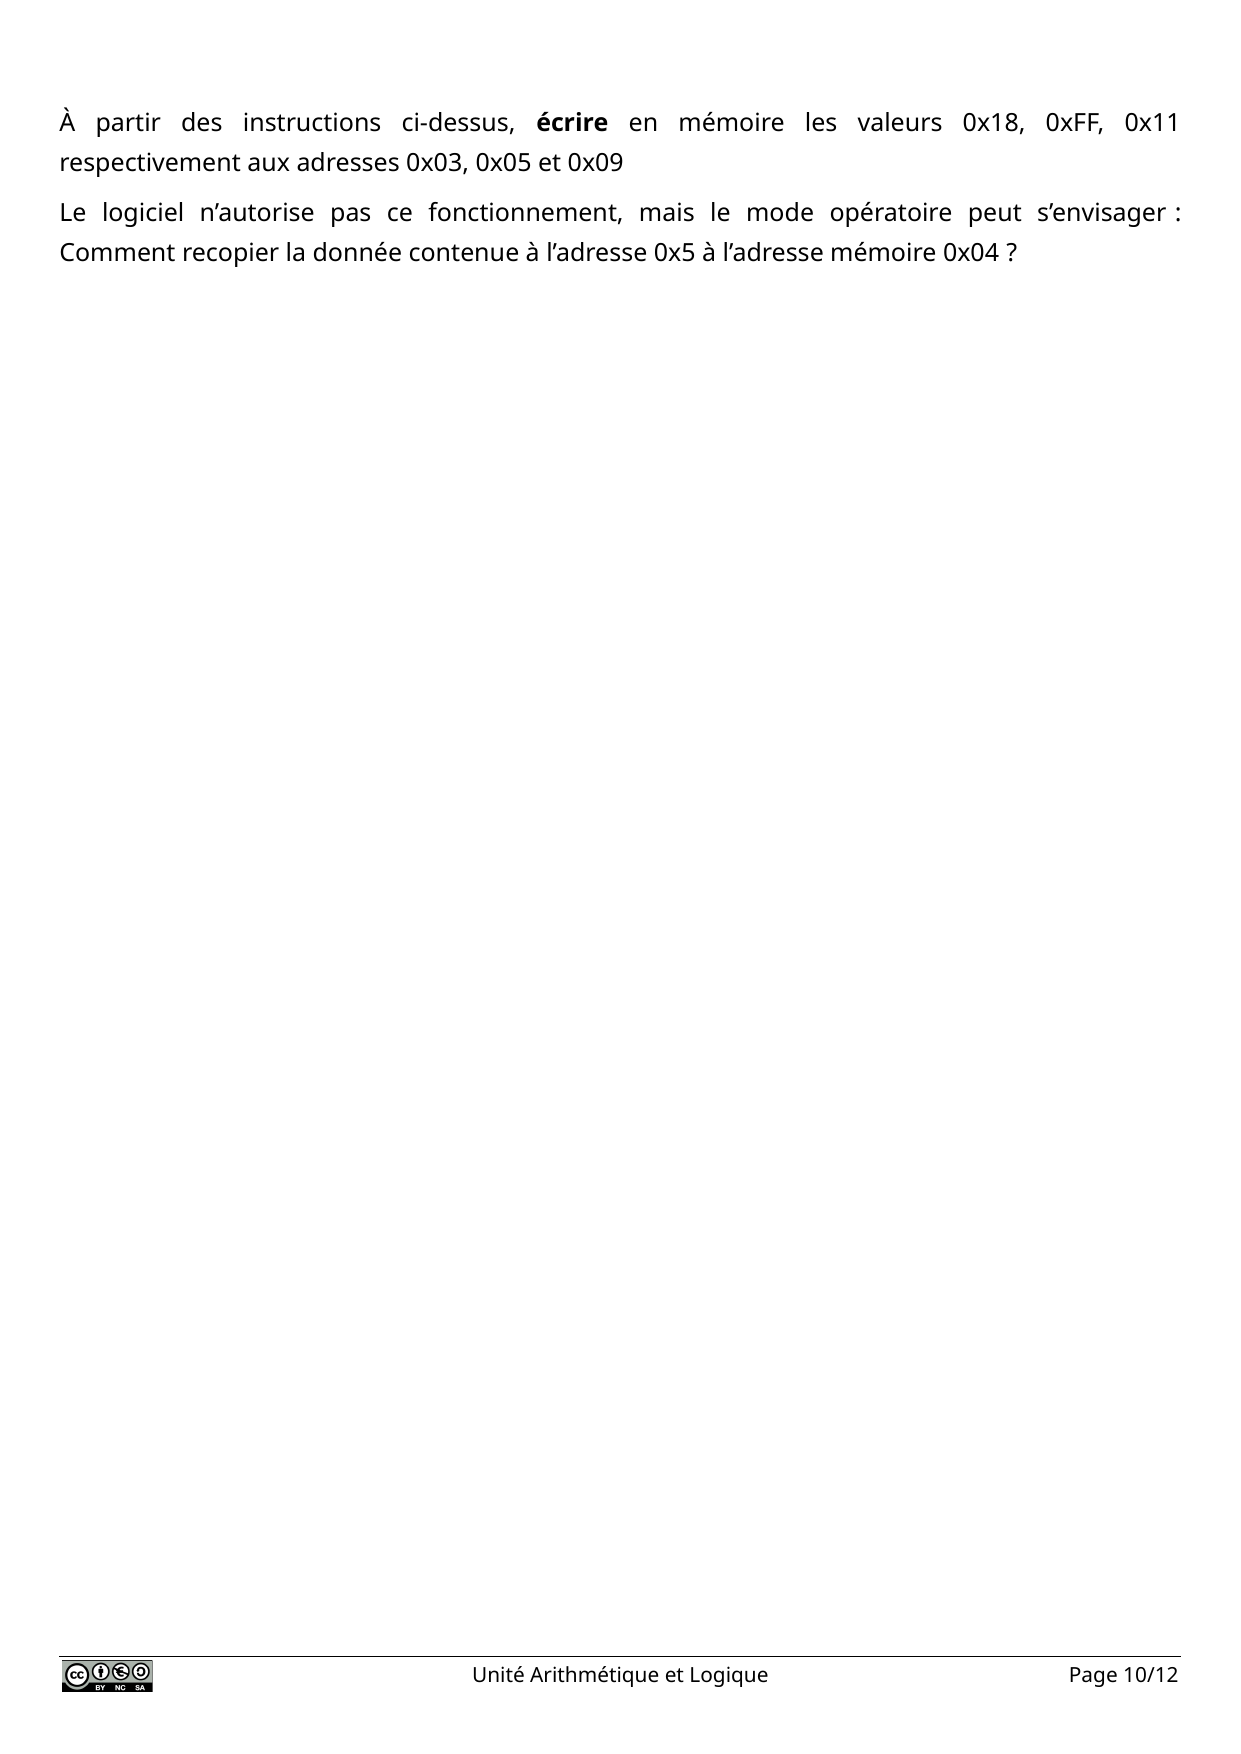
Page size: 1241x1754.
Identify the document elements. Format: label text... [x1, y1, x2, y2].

text Le logiciel n’autorise pas ce fonctionnement, mais le mode opératoire peut s’envisager : Comment recopier la donnée contenue à l’adresse 0x5 à l’adresse mémoire 0x04 ? [59, 195, 1181, 268]
text À partir des instructions ci-dessus, écrire en mémoire les valeurs 0x18, 0xFF, 0x11 respectivement aux adresses 0x03, 0x05 et 0x09 [59, 105, 1181, 178]
picture [62, 1660, 153, 1692]
